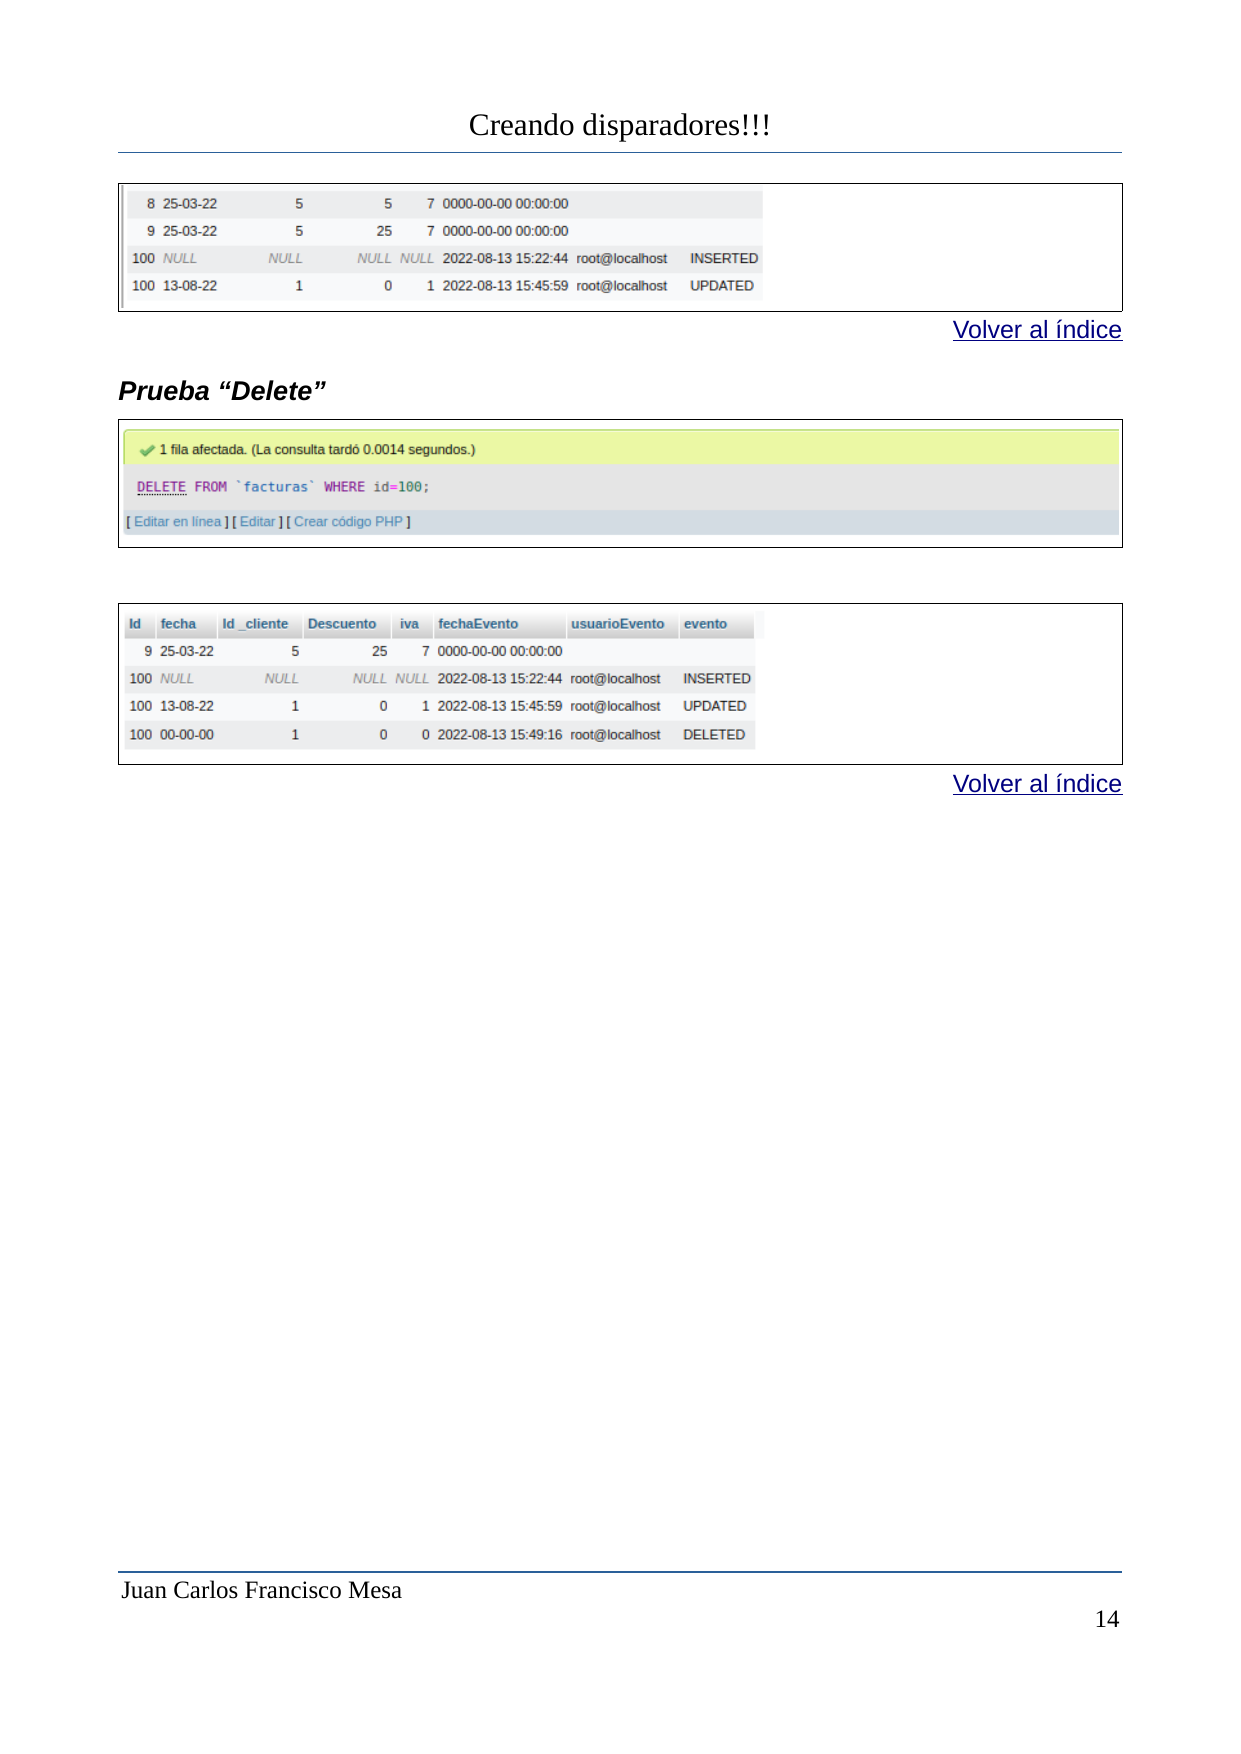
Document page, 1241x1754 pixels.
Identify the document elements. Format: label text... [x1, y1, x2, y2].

text Volver al índice [118, 765, 1122, 797]
text [119, 604, 1122, 764]
text [119, 184, 1122, 311]
picture [121, 185, 1119, 308]
picture [121, 605, 1119, 762]
subtitle Prueba “Delete” [118, 375, 1122, 407]
picture [121, 422, 1119, 545]
text Volver al índice [118, 312, 1122, 344]
